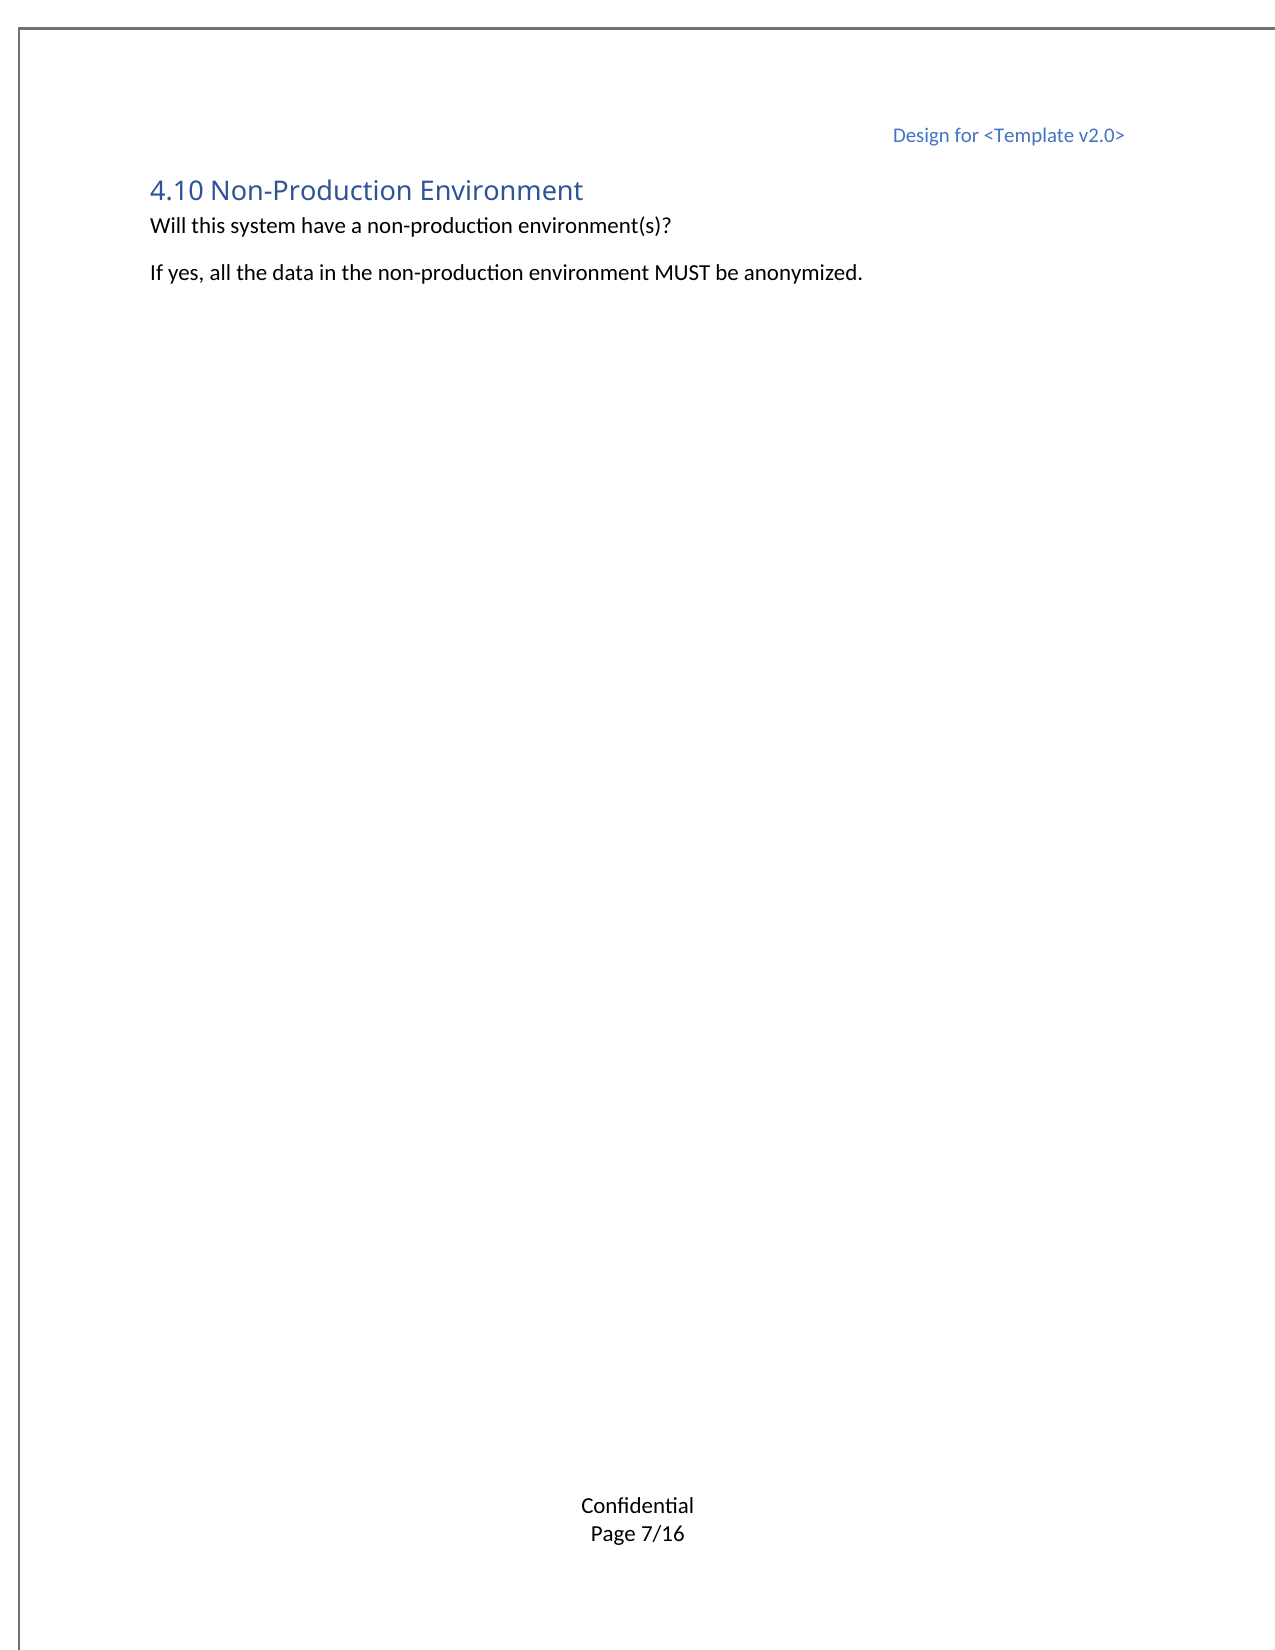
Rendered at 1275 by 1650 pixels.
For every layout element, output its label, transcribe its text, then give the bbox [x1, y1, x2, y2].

text If yes, all the data in the non-production environment MUST be anonymized. [150, 258, 1125, 286]
text Will this system have a non-production environment(s)? [150, 211, 1125, 239]
subtitle Non-Production Environment [150, 171, 1125, 208]
